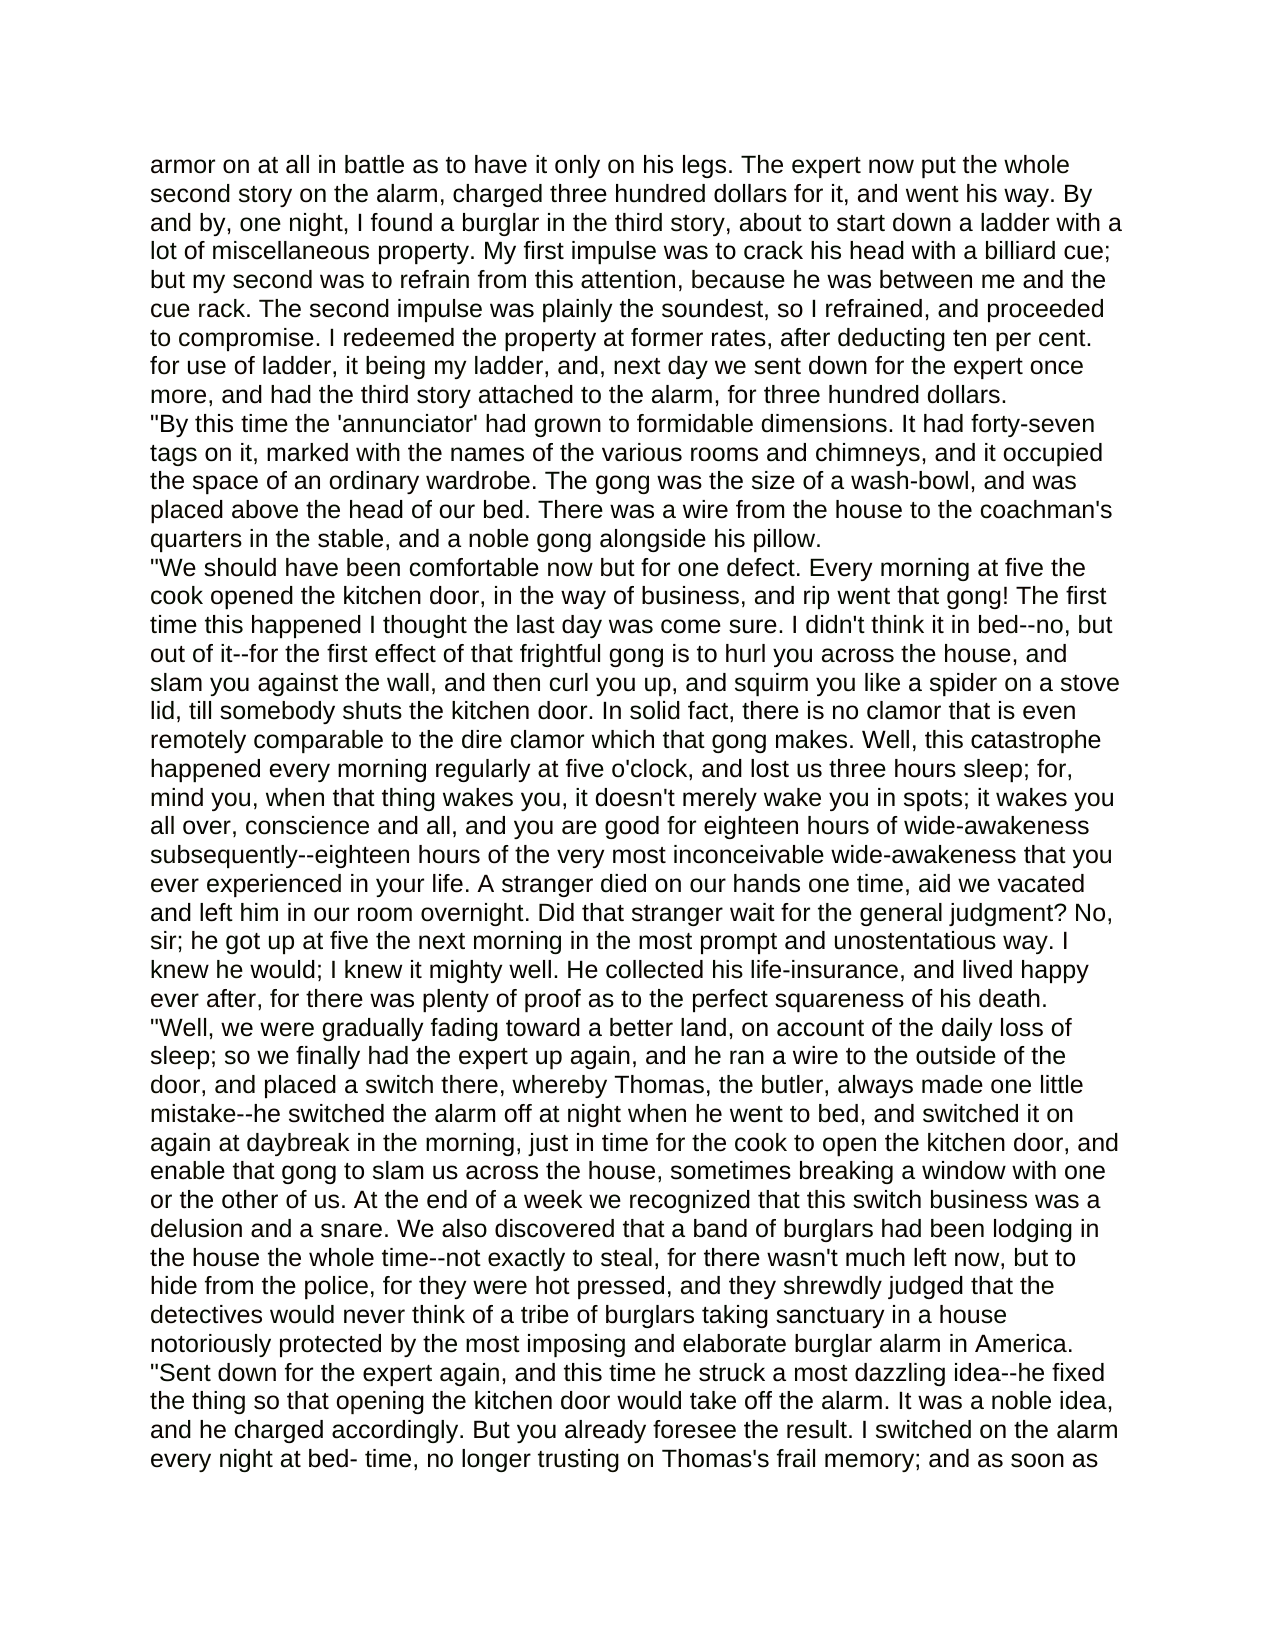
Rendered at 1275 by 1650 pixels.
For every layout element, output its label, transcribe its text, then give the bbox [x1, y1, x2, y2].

text "We should have been comfortable now but for one defect. Every morning at five the cook opened the kitchen door, in the way of business, and rip went that gong! The first time this happened I thought the last day was come sure. I didn't think it in bed--no, but out of it--for the first effect of that frightful gong is to hurl you across the house, and slam you against the wall, and then curl you up, and squirm you like a spider on a stove lid, till somebody shuts the kitchen door. In solid fact, there is no clamor that is even remotely comparable to the dire clamor which that gong makes. Well, this catastrophe happened every morning regularly at five o'clock, and lost us three hours sleep; for, mind you, when that thing wakes you, it doesn't merely wake you in spots; it wakes you all over, conscience and all, and you are good for eighteen hours of wide-awakeness subsequently--eighteen hours of the very most inconceivable wide-awakeness that you ever experienced in your life. A stranger died on our hands one time, aid we vacated and left him in our room overnight. Did that stranger wait for the general judgment? No, sir; he got up at five the next morning in the most prompt and unostentatious way. I knew he would; I knew it mighty well. He collected his life-insurance, and lived happy ever after, for there was plenty of proof as to the perfect squareness of his death. [150, 552, 1125, 1012]
text armor on at all in battle as to have it only on his legs. The expert now put the whole second story on the alarm, charged three hundred dollars for it, and went his way. By and by, one night, I found a burglar in the third story, about to start down a ladder with a lot of miscellaneous property. My first impulse was to crack his head with a billiard cue; but my second was to refrain from this attention, because he was between me and the cue rack. The second impulse was plainly the soundest, so I refrained, and proceeded to compromise. I redeemed the property at former rates, after deducting ten per cent. for use of ladder, it being my ladder, and, next day we sent down for the expert once more, and had the third story attached to the alarm, for three hundred dollars. [150, 150, 1125, 409]
text "Sent down for the expert again, and this time he struck a most dazzling idea--he fixed the thing so that opening the kitchen door would take off the alarm. It was a noble idea, and he charged accordingly. But you already foresee the result. I switched on the alarm every night at bed- time, no longer trusting on Thomas's frail memory; and as soon as [150, 1357, 1125, 1472]
text "By this time the 'annunciator' had grown to formidable dimensions. It had forty-seven tags on it, marked with the names of the various rooms and chimneys, and it occupied the space of an ordinary wardrobe. The gong was the size of a wash-bowl, and was placed above the head of our bed. There was a wire from the house to the coachman's quarters in the stable, and a noble gong alongside his pillow. [150, 409, 1125, 552]
text "Well, we were gradually fading toward a better land, on account of the daily loss of sleep; so we finally had the expert up again, and he ran a wire to the outside of the door, and placed a switch there, whereby Thomas, the butler, always made one little mistake--he switched the alarm off at night when he went to bed, and switched it on again at daybreak in the morning, just in time for the cook to open the kitchen door, and enable that gong to slam us across the house, sometimes breaking a window with one or the other of us. At the end of a week we recognized that this switch business was a delusion and a snare. We also discovered that a band of burglars had been lodging in the house the whole time--not exactly to steal, for there wasn't much left now, but to hide from the police, for they were hot pressed, and they shrewdly judged that the detectives would never think of a tribe of burglars taking sanctuary in a house notoriously protected by the most imposing and elaborate burglar alarm in America. [150, 1012, 1125, 1357]
